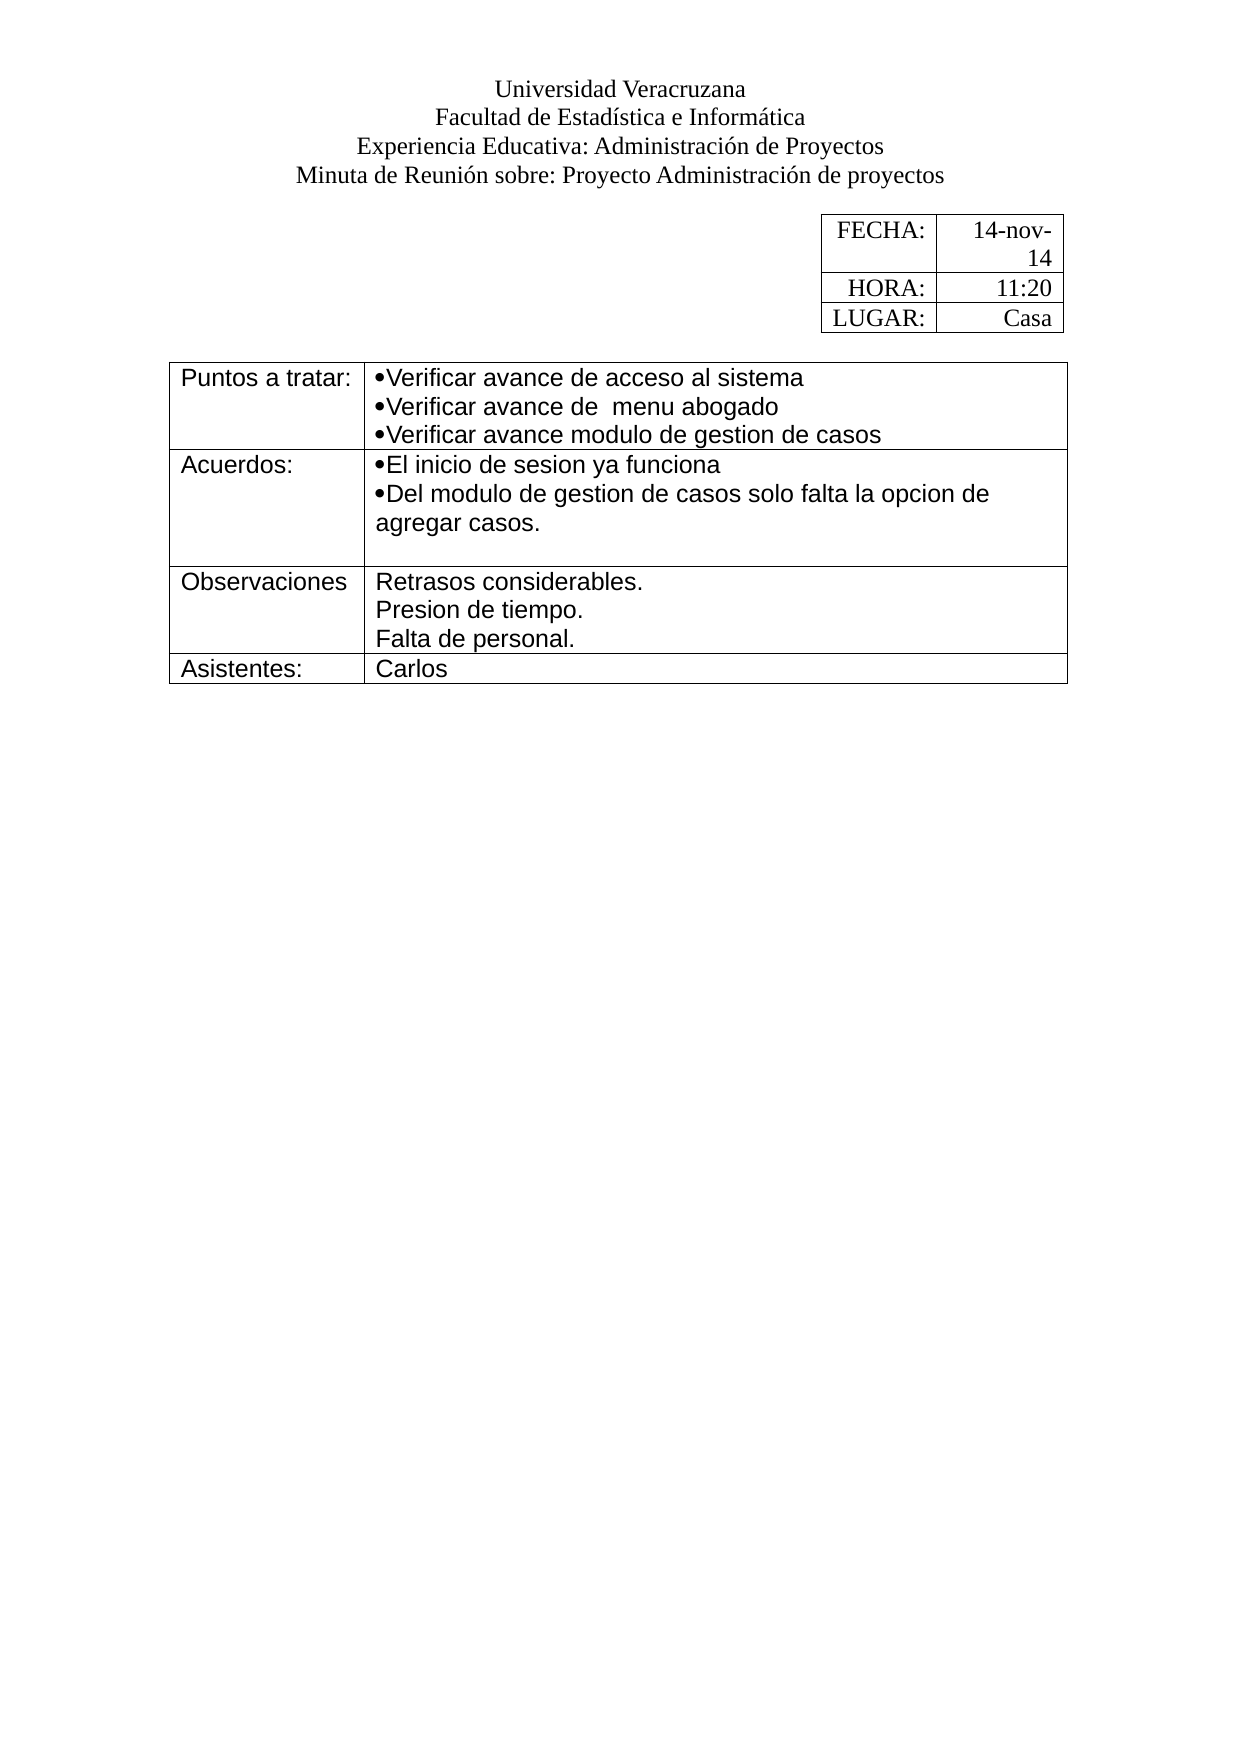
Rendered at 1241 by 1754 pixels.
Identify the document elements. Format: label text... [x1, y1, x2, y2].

table_cell Observaciones [170, 567, 364, 653]
table_cell Asistentes: [170, 654, 364, 683]
table_cell Casa [937, 303, 1063, 332]
table_cell 11:20 [937, 273, 1063, 302]
table_header FECHA: [822, 215, 936, 272]
table_cell LUGAR: [822, 303, 936, 332]
table_header 14-nov-14 [937, 215, 1063, 272]
table_header Verificar avance de acceso al sistema Verificar avance de menu abogado Verificar avance modulo de gestion de casos [365, 363, 1067, 449]
table_cell Retrasos considerables. Presion de tiempo. Falta de personal. [365, 567, 1067, 653]
table_cell Acuerdos: [170, 450, 364, 566]
table_cell Carlos [365, 654, 1067, 683]
table_cell HORA: [822, 273, 936, 302]
table_cell El inicio de sesion ya funciona Del modulo de gestion de casos solo falta la opcion de agregar casos. [365, 450, 1067, 566]
text Minuta de Reunión sobre: Proyecto Administración de proyectos [177, 160, 1063, 189]
table_header Puntos a tratar: [170, 363, 364, 449]
